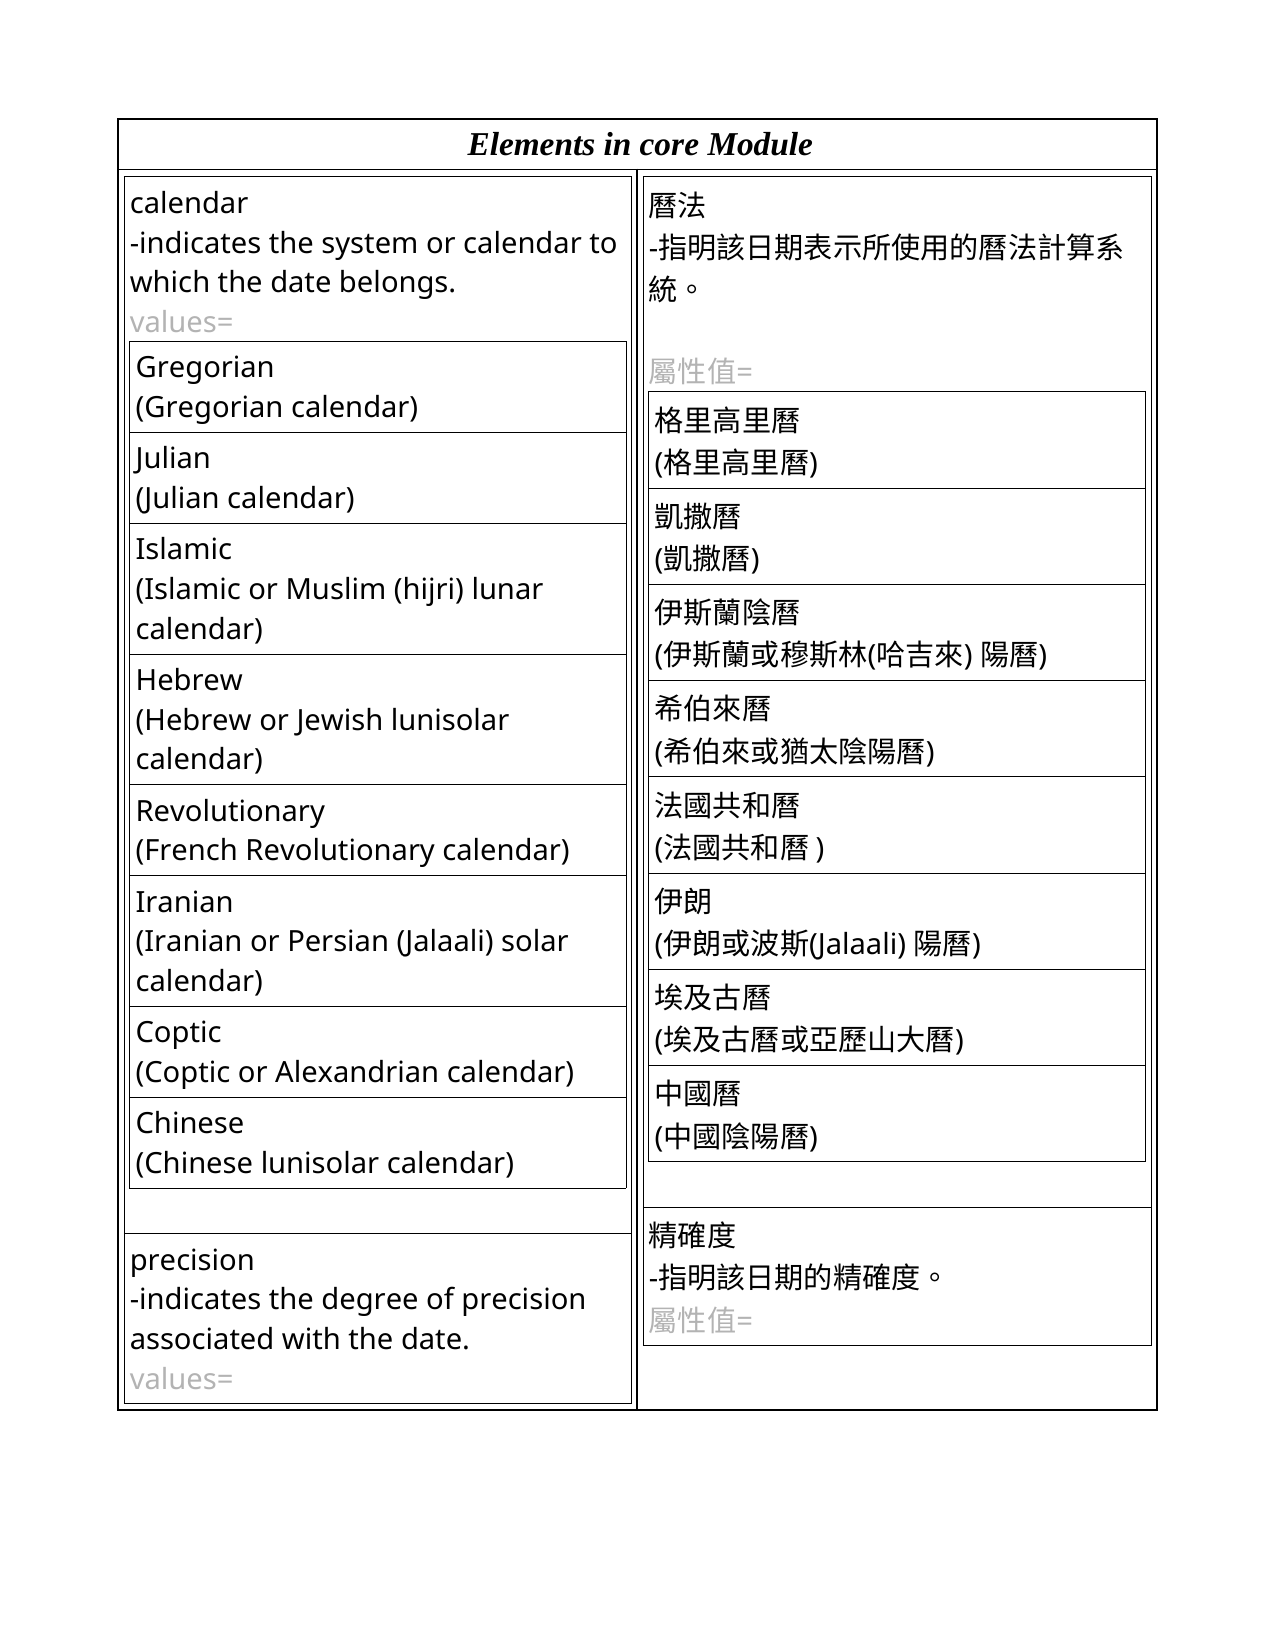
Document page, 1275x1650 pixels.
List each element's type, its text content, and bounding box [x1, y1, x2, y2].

table_header 格里高里曆 (格里高里曆) [649, 392, 1145, 487]
table_header Gregorian (Gregorian calendar) [130, 342, 626, 432]
table_cell 精確度 -指明該日期的精確度。 屬性值= [644, 1208, 1151, 1345]
table_cell Julian (Julian calendar) [130, 433, 626, 523]
table_cell 中國曆 (中國陰陽曆) [649, 1066, 1145, 1161]
table_cell Hebrew (Hebrew or Jewish lunisolar calendar) [130, 655, 626, 784]
table_cell [119, 170, 636, 1409]
table_cell [638, 170, 1156, 1409]
table_cell 埃及古曆 (埃及古曆或亞歷山大曆) [649, 970, 1145, 1065]
table_cell Chinese (Chinese lunisolar calendar) [130, 1098, 626, 1187]
table_header Elements in core Module [119, 120, 1156, 168]
table_header calendar -indicates the system or calendar to which the date belongs. values= [125, 177, 631, 1233]
table_cell 法國共和曆 (法國共和曆 ) [649, 777, 1145, 872]
table_header 曆法 -指明該日期表示所使用的曆法計算系統。 屬性值= [644, 177, 1151, 1207]
table_cell Islamic (Islamic or Muslim (hijri) lunar calendar) [130, 524, 626, 653]
table_cell 希伯來曆 (希伯來或猶太陰陽曆) [649, 681, 1145, 776]
table_cell Iranian (Iranian or Persian (Jalaali) solar calendar) [130, 876, 626, 1006]
table_cell 伊斯蘭陰曆 (伊斯蘭或穆斯林(哈吉來) 陽曆) [649, 585, 1145, 680]
table_cell Revolutionary (French Revolutionary calendar) [130, 785, 626, 875]
table_cell 凱撒曆 (凱撒曆) [649, 489, 1145, 584]
table_cell Coptic (Coptic or Alexandrian calendar) [130, 1007, 626, 1097]
table_cell precision -indicates the degree of precision associated with the date. values= [125, 1234, 631, 1403]
table_cell 伊朗 (伊朗或波斯(Jalaali) 陽曆) [649, 874, 1145, 969]
